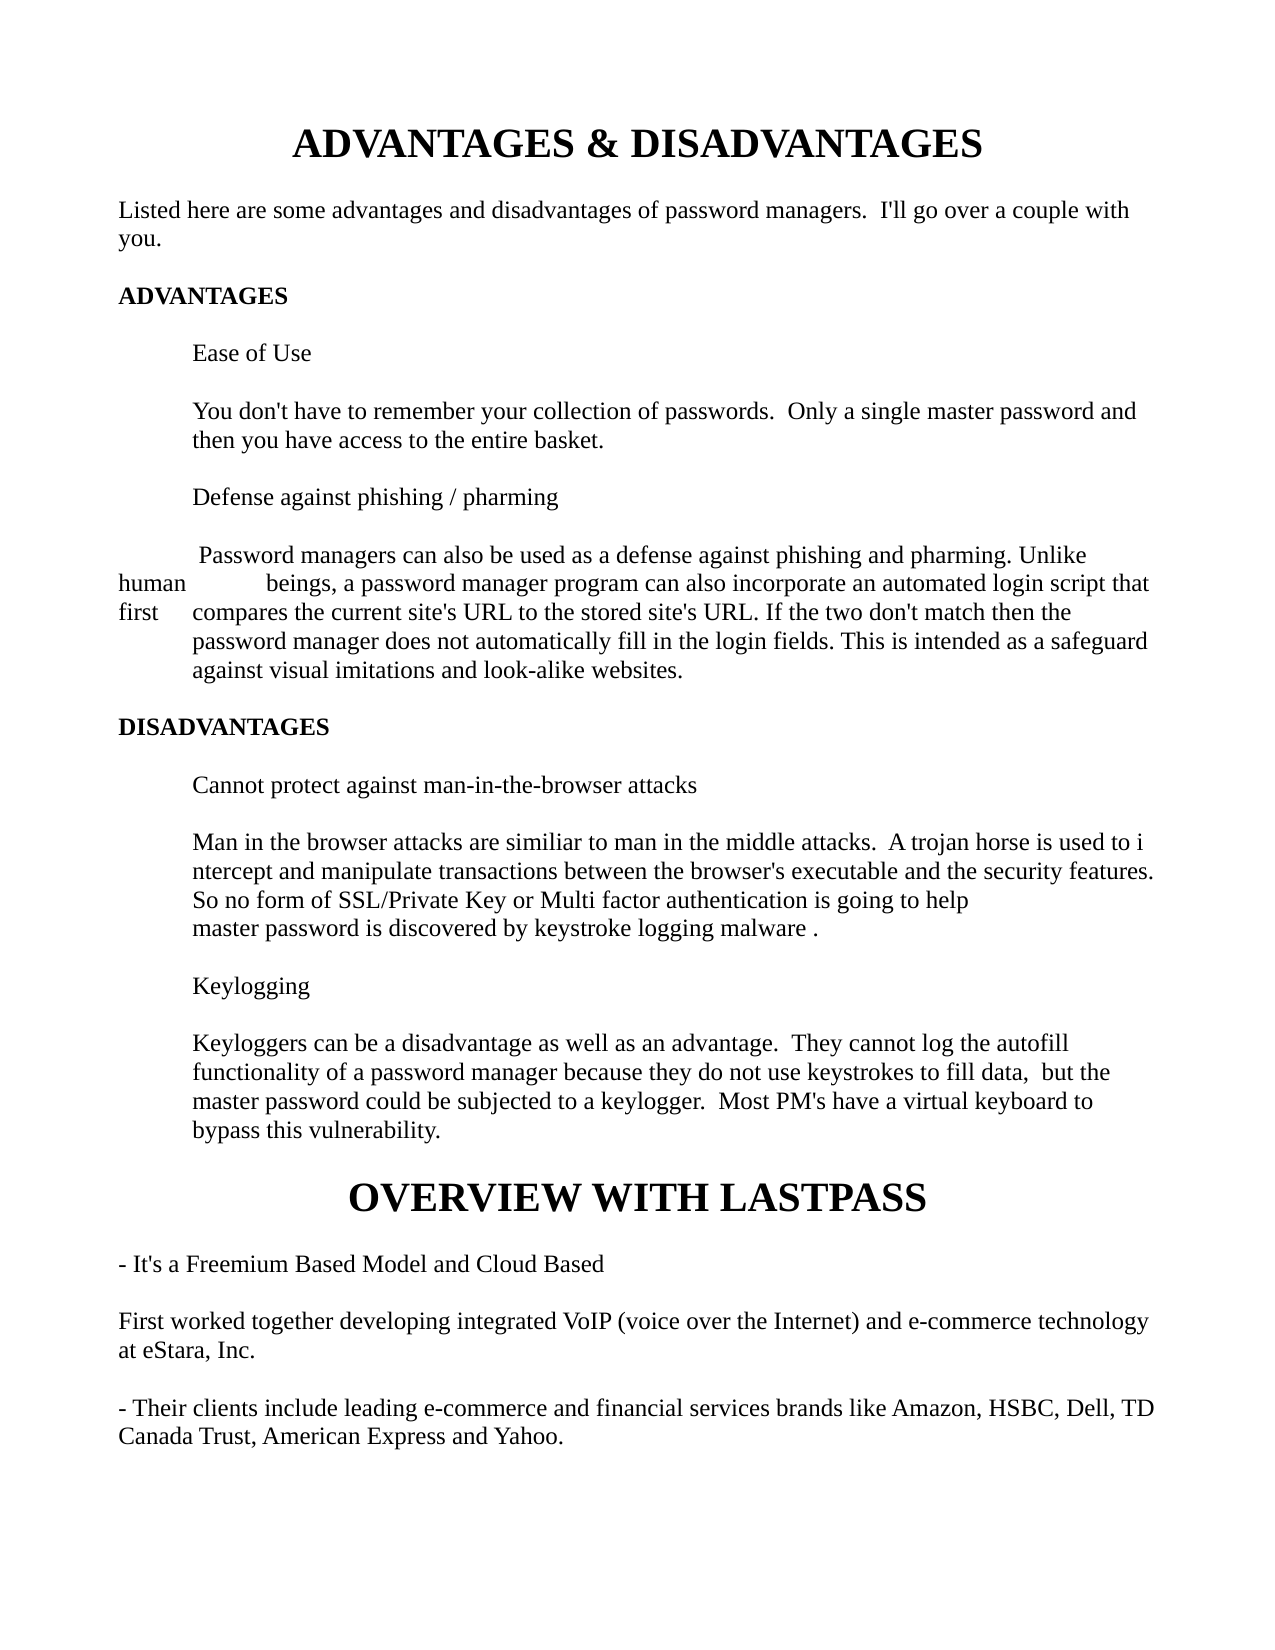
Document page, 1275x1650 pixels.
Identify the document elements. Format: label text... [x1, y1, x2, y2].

text Keylogging [118, 971, 1157, 1000]
text master password is discovered by keystroke logging malware . [118, 913, 1157, 942]
text ADVANTAGES [118, 281, 1157, 310]
text Ease of Use [118, 338, 1157, 367]
text Listed here are some advantages and disadvantages of password managers. I'll go over a couple with you. [118, 195, 1157, 252]
text ADVANTAGES & DISADVANTAGES [118, 118, 1157, 166]
text DISADVANTAGES [118, 712, 1157, 741]
text then you have access to the entire basket. [118, 425, 1157, 453]
text Keyloggers can be a disadvantage as well as an advantage. They cannot log the autofill functionality of a password manager because they do not use keystrokes to fill data, but the master password could be subjected to a keylogger. Most PM's have a virtual keyboard to bypass this vulnerability. [118, 1028, 1157, 1143]
text Cannot protect against man-in-the-browser attacks [118, 770, 1157, 798]
text - It's a Freemium Based Model and Cloud Based [118, 1249, 1157, 1278]
text Password managers can also be used as a defense against phishing and pharming. Unlike human beings, a password manager program can also incorporate an automated login script that first compares the current site's URL to the stored site's URL. If the two don't match then the password manager does not automatically fill in the login fields. This is intended as a safeguard against visual imitations and look-alike websites. [118, 540, 1157, 683]
text You don't have to remember your collection of passwords. Only a single master password and [118, 396, 1157, 425]
text Defense against phishing / pharming [118, 482, 1157, 511]
text Man in the browser attacks are similiar to man in the middle attacks. A trojan horse is used to i ntercept and manipulate transactions between the browser's executable and the security features. So no form of SSL/Private Key or Multi factor authentication is going to help [118, 827, 1157, 913]
text First worked together developing integrated VoIP (voice over the Internet) and e-commerce technology at eStara, Inc. [118, 1306, 1157, 1364]
text OVERVIEW WITH LASTPASS [118, 1172, 1157, 1220]
text - Their clients include leading e-commerce and financial services brands like Amazon, HSBC, Dell, TD Canada Trust, American Express and Yahoo. [118, 1393, 1157, 1450]
